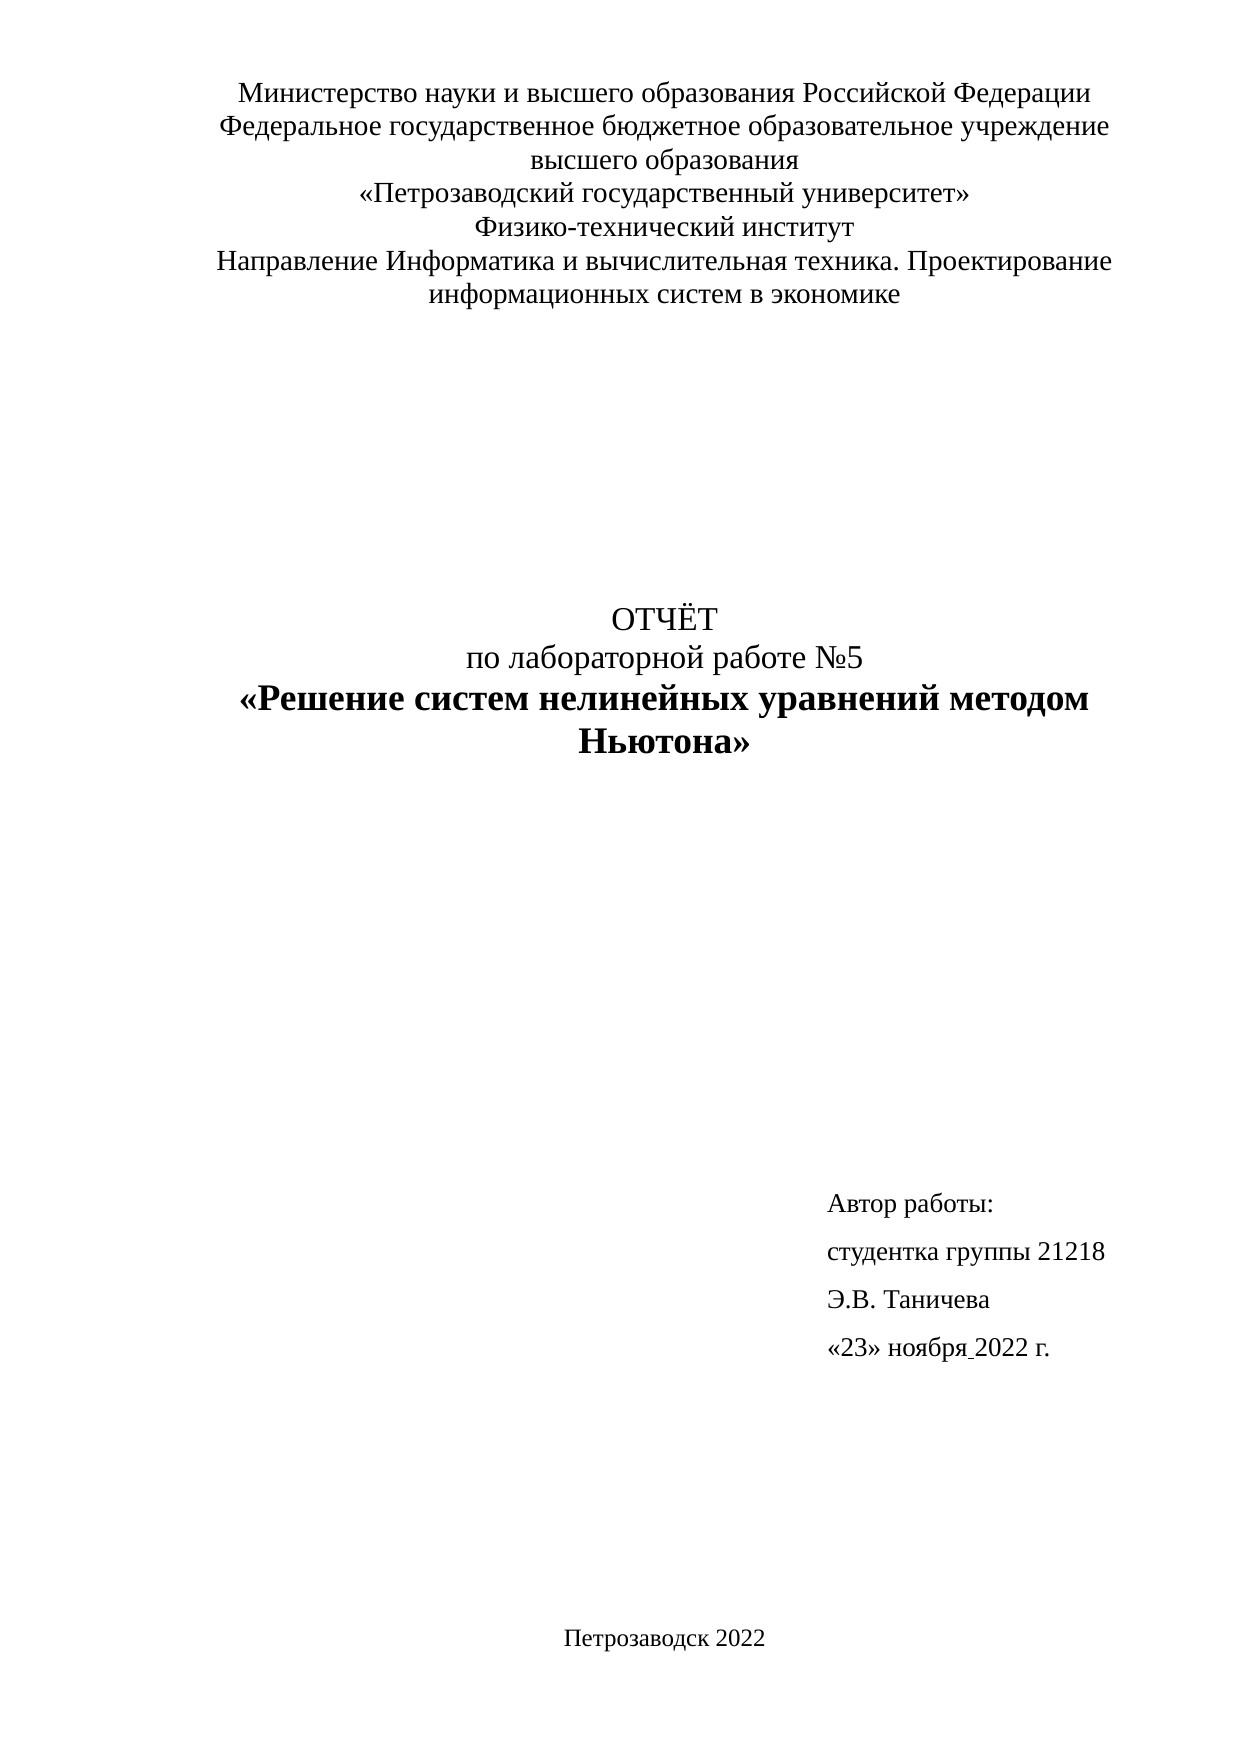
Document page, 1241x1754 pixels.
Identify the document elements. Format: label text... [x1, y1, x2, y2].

text «23» ноября 2022 г. [827, 1331, 1152, 1362]
text Министерство науки и высшего образования Российской Федерации Федеральное государственное бюджетное образовательное учреждение высшего образования «Петрозаводский государственный университет» Физико-технический институт Направление Информатика и вычислительная техника. Проектирование информационных систем в экономике [177, 75, 1152, 310]
text Э.В. Таничева [827, 1283, 1152, 1314]
text ОТЧЁТ по лабораторной работе №5 «Решение систем нелинейных уравнений методом Ньютона» [177, 599, 1152, 762]
text студентка группы 21218 [827, 1235, 1152, 1266]
text Автор работы: [827, 1187, 1152, 1218]
